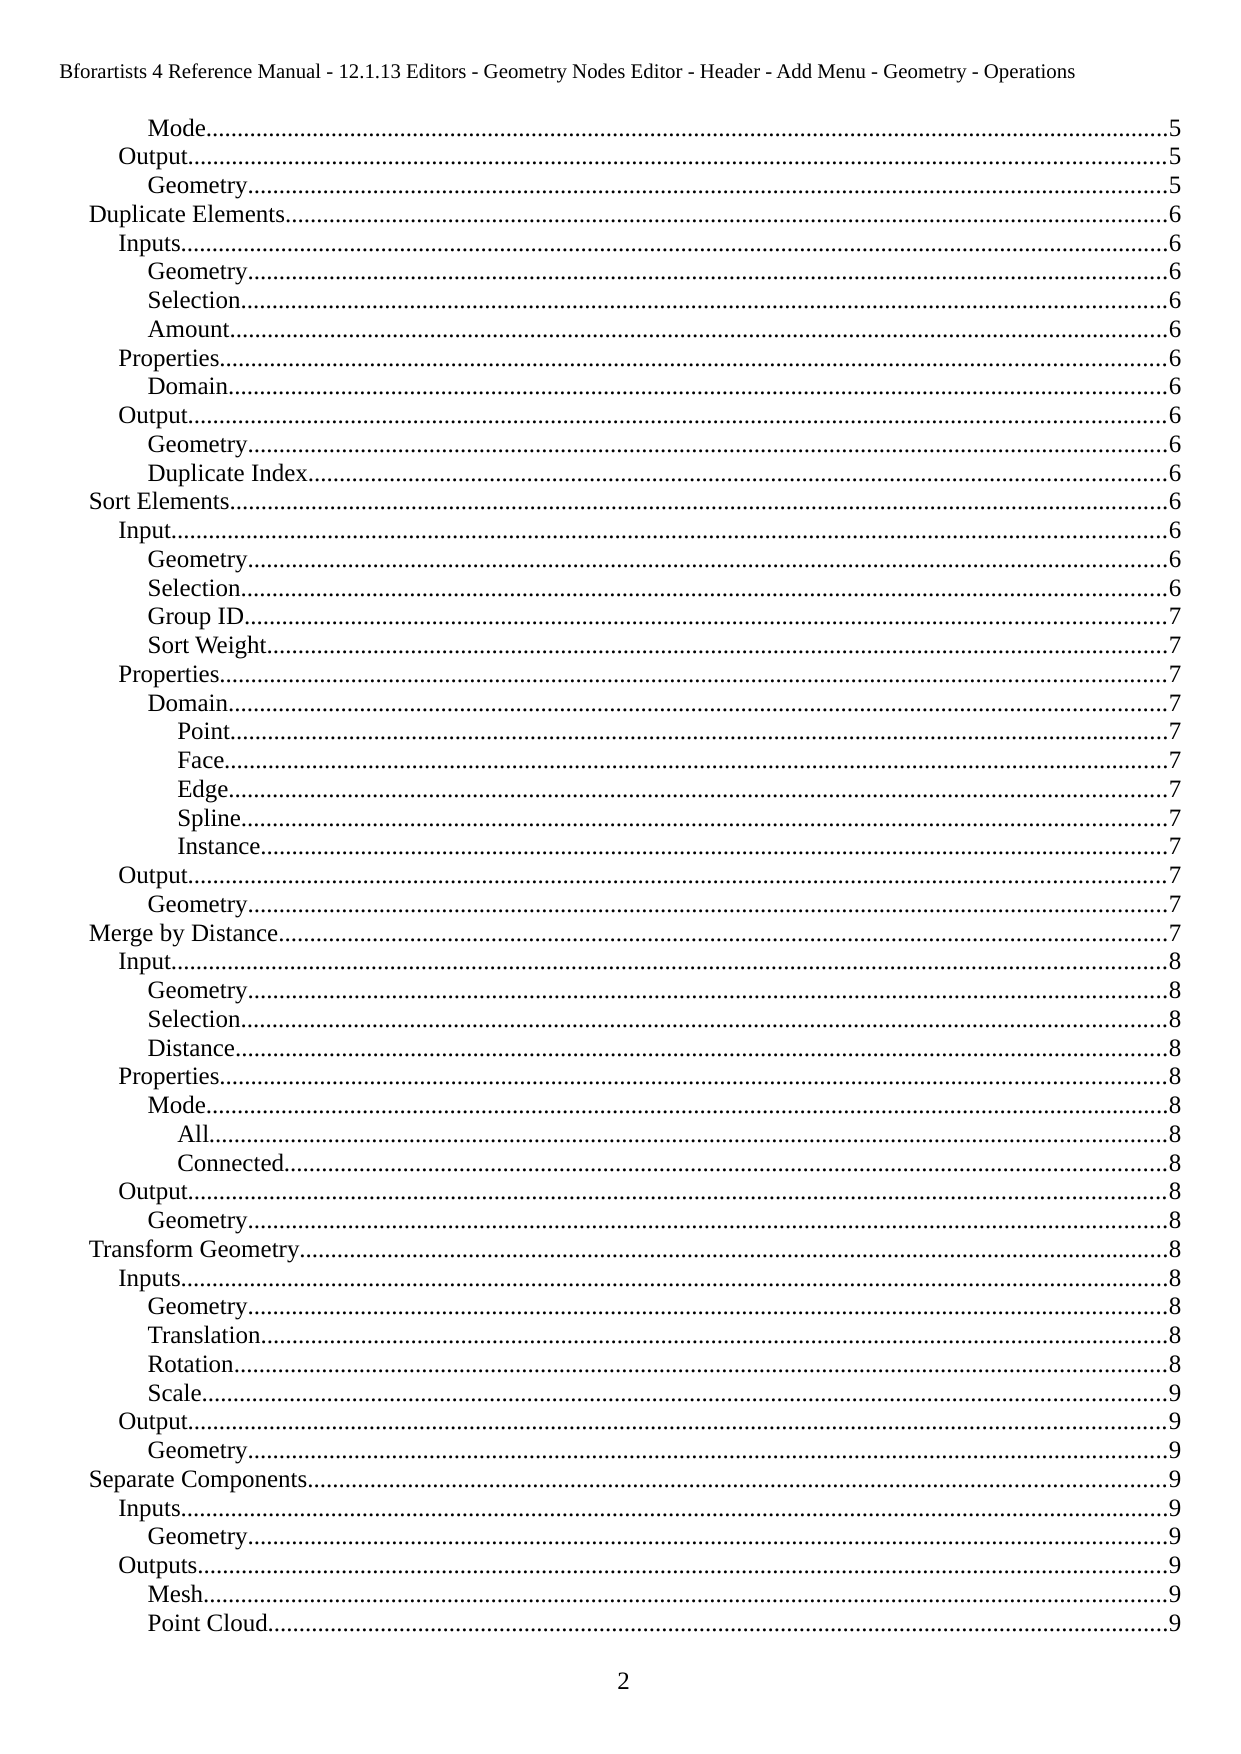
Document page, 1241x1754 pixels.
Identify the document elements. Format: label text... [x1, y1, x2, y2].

text Sort Weight 7 [147, 630, 1181, 659]
text Output 6 [118, 400, 1181, 429]
text Mode 5 [147, 113, 1181, 141]
text Properties 7 [118, 659, 1181, 688]
text All 8 [177, 1119, 1181, 1148]
text Geometry 6 [147, 544, 1181, 573]
text Geometry 9 [147, 1521, 1181, 1550]
text Point 7 [177, 716, 1181, 745]
text Group ID 7 [147, 601, 1181, 630]
text Inputs 6 [118, 228, 1181, 256]
text Duplicate Elements 6 [88, 199, 1181, 228]
text Properties 8 [118, 1061, 1181, 1090]
text Selection 6 [147, 573, 1181, 601]
text Merge by Distance 7 [88, 918, 1181, 946]
text Duplicate Index 6 [147, 458, 1181, 486]
text Connected 8 [177, 1148, 1181, 1176]
text Scale 9 [147, 1378, 1181, 1406]
text Input 8 [118, 946, 1181, 975]
text Geometry 6 [147, 256, 1181, 285]
text Geometry 8 [147, 1291, 1181, 1320]
text Geometry 6 [147, 429, 1181, 458]
text Translation 8 [147, 1320, 1181, 1349]
text Selection 8 [147, 1004, 1181, 1033]
text Output 7 [118, 860, 1181, 889]
text Edge 7 [177, 774, 1181, 803]
text Separate Components 9 [88, 1464, 1181, 1493]
text Outputs 9 [118, 1550, 1181, 1579]
text Geometry 5 [147, 170, 1181, 199]
text Domain 6 [147, 371, 1181, 400]
text Transform Geometry 8 [88, 1234, 1181, 1263]
text Properties 6 [118, 343, 1181, 371]
text Input 6 [118, 515, 1181, 544]
text Output 9 [118, 1406, 1181, 1435]
text Geometry 8 [147, 1205, 1181, 1234]
text Selection 6 [147, 285, 1181, 314]
text Amount 6 [147, 314, 1181, 343]
text Rotation 8 [147, 1349, 1181, 1378]
text Point Cloud 9 [147, 1608, 1181, 1636]
text Instance 7 [177, 831, 1181, 860]
text Inputs 8 [118, 1263, 1181, 1291]
text Output 5 [118, 141, 1181, 170]
text Domain 7 [147, 688, 1181, 716]
text Sort Elements 6 [88, 486, 1181, 515]
text Spline 7 [177, 803, 1181, 831]
text Distance 8 [147, 1033, 1181, 1061]
text Geometry 8 [147, 975, 1181, 1004]
text Geometry 7 [147, 889, 1181, 918]
text Face 7 [177, 745, 1181, 774]
text Geometry 9 [147, 1435, 1181, 1464]
text Output 8 [118, 1176, 1181, 1205]
text Mesh 9 [147, 1579, 1181, 1608]
text Inputs 9 [118, 1493, 1181, 1521]
text Mode 8 [147, 1090, 1181, 1119]
